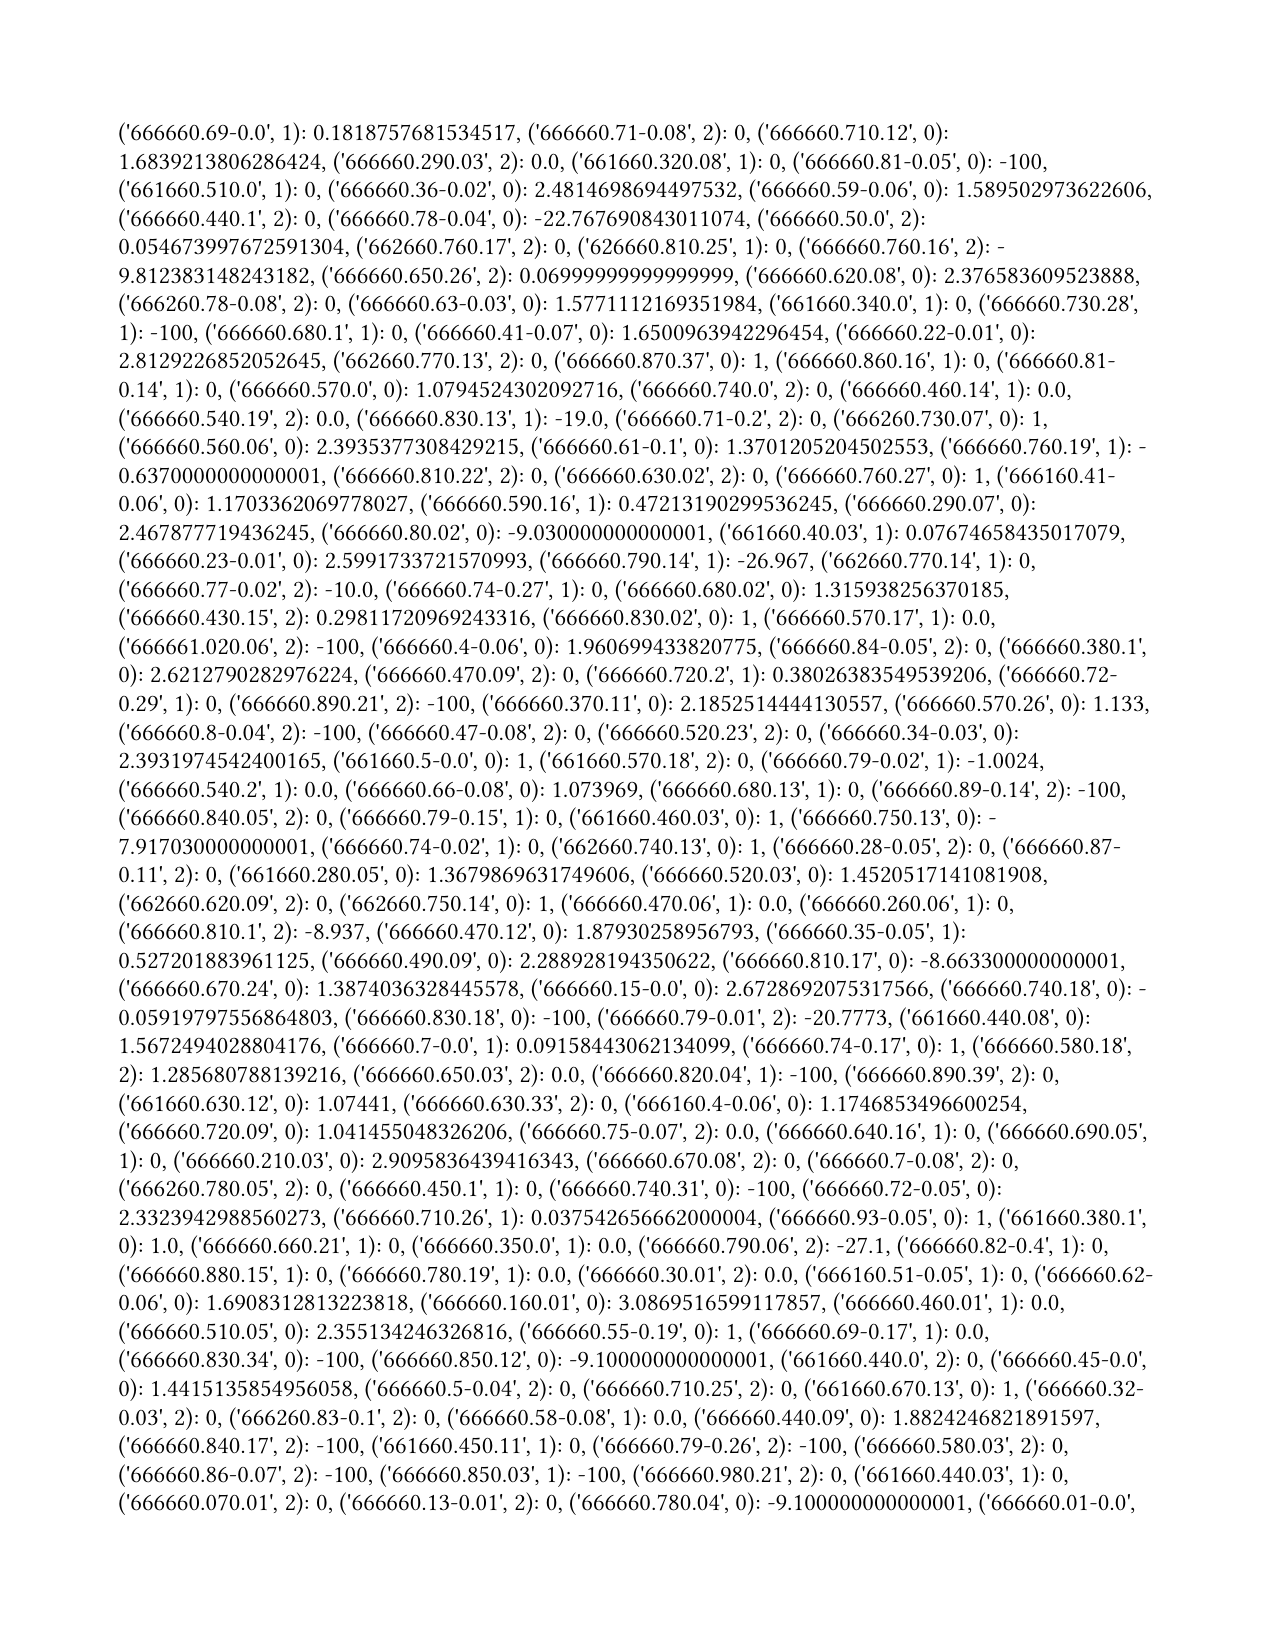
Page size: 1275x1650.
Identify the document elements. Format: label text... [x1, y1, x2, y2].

text ('666660.69-0.0', 1): 0.1818757681534517, ('666660.71-0.08', 2): 0, ('666660.710.12', 0): 1.6839213806286424, ('666660.290.03', 2): 0.0, ('661660.320.08', 1): 0, ('666660.81-0.05', 0): -100, ('661660.510.0', 1): 0, ('666660.36-0.02', 0): 2.4814698694497532, ('666660.59-0.06', 0): 1.589502973622606, ('666660.440.1', 2): 0, ('666660.78-0.04', 0): -22.767690843011074, ('666660.50.0', 2): 0.054673997672591304, ('662660.760.17', 2): 0, ('626660.810.25', 1): 0, ('666660.760.16', 2): -9.812383148243182, ('666660.650.26', 2): 0.06999999999999999, ('666660.620.08', 0): 2.376583609523888, ('666260.78-0.08', 2): 0, ('666660.63-0.03', 0): 1.5771112169351984, ('661660.340.0', 1): 0, ('666660.730.28', 1): -100, ('666660.680.1', 1): 0, ('666660.41-0.07', 0): 1.6500963942296454, ('666660.22-0.01', 0): 2.8129226852052645, ('662660.770.13', 2): 0, ('666660.870.37', 0): 1, ('666660.860.16', 1): 0, ('666660.81-0.14', 1): 0, ('666660.570.0', 0): 1.0794524302092716, ('666660.740.0', 2): 0, ('666660.460.14', 1): 0.0, ('666660.540.19', 2): 0.0, ('666660.830.13', 1): -19.0, ('666660.71-0.2', 2): 0, ('666260.730.07', 0): 1, ('666660.560.06', 0): 2.3935377308429215, ('666660.61-0.1', 0): 1.3701205204502553, ('666660.760.19', 1): -0.6370000000000001, ('666660.810.22', 2): 0, ('666660.630.02', 2): 0, ('666660.760.27', 0): 1, ('666160.41-0.06', 0): 1.1703362069778027, ('666660.590.16', 1): 0.47213190299536245, ('666660.290.07', 0): 2.467877719436245, ('666660.80.02', 0): -9.030000000000001, ('661660.40.03', 1): 0.07674658435017079, ('666660.23-0.01', 0): 2.5991733721570993, ('666660.790.14', 1): -26.967, ('662660.770.14', 1): 0, ('666660.77-0.02', 2): -10.0, ('666660.74-0.27', 1): 0, ('666660.680.02', 0): 1.315938256370185, ('666660.430.15', 2): 0.29811720969243316, ('666660.830.02', 0): 1, ('666660.570.17', 1): 0.0, ('666661.020.06', 2): -100, ('666660.4-0.06', 0): 1.960699433820775, ('666660.84-0.05', 2): 0, ('666660.380.1', 0): 2.6212790282976224, ('666660.470.09', 2): 0, ('666660.720.2', 1): 0.38026383549539206, ('666660.72-0.29', 1): 0, ('666660.890.21', 2): -100, ('666660.370.11', 0): 2.1852514444130557, ('666660.570.26', 0): 1.133, ('666660.8-0.04', 2): -100, ('666660.47-0.08', 2): 0, ('666660.520.23', 2): 0, ('666660.34-0.03', 0): 2.3931974542400165, ('661660.5-0.0', 0): 1, ('661660.570.18', 2): 0, ('666660.79-0.02', 1): -1.0024, ('666660.540.2', 1): 0.0, ('666660.66-0.08', 0): 1.073969, ('666660.680.13', 1): 0, ('666660.89-0.14', 2): -100, ('666660.840.05', 2): 0, ('666660.79-0.15', 1): 0, ('661660.460.03', 0): 1, ('666660.750.13', 0): -7.917030000000001, ('666660.74-0.02', 1): 0, ('662660.740.13', 0): 1, ('666660.28-0.05', 2): 0, ('666660.87-0.11', 2): 0, ('661660.280.05', 0): 1.3679869631749606, ('666660.520.03', 0): 1.4520517141081908, ('662660.620.09', 2): 0, ('662660.750.14', 0): 1, ('666660.470.06', 1): 0.0, ('666660.260.06', 1): 0, ('666660.810.1', 2): -8.937, ('666660.470.12', 0): 1.87930258956793, ('666660.35-0.05', 1): 0.527201883961125, ('666660.490.09', 0): 2.288928194350622, ('666660.810.17', 0): -8.663300000000001, ('666660.670.24', 0): 1.3874036328445578, ('666660.15-0.0', 0): 2.6728692075317566, ('666660.740.18', 0): -0.05919797556864803, ('666660.830.18', 0): -100, ('666660.79-0.01', 2): -20.7773, ('661660.440.08', 0): 1.5672494028804176, ('666660.7-0.0', 1): 0.09158443062134099, ('666660.74-0.17', 0): 1, ('666660.580.18', 2): 1.285680788139216, ('666660.650.03', 2): 0.0, ('666660.820.04', 1): -100, ('666660.890.39', 2): 0, ('661660.630.12', 0): 1.07441, ('666660.630.33', 2): 0, ('666160.4-0.06', 0): 1.1746853496600254, ('666660.720.09', 0): 1.041455048326206, ('666660.75-0.07', 2): 0.0, ('666660.640.16', 1): 0, ('666660.690.05', 1): 0, ('666660.210.03', 0): 2.9095836439416343, ('666660.670.08', 2): 0, ('666660.7-0.08', 2): 0, ('666260.780.05', 2): 0, ('666660.450.1', 1): 0, ('666660.740.31', 0): -100, ('666660.72-0.05', 0): 2.3323942988560273, ('666660.710.26', 1): 0.037542656662000004, ('666660.93-0.05', 0): 1, ('661660.380.1', 0): 1.0, ('666660.660.21', 1): 0, ('666660.350.0', 1): 0.0, ('666660.790.06', 2): -27.1, ('666660.82-0.4', 1): 0, ('666660.880.15', 1): 0, ('666660.780.19', 1): 0.0, ('666660.30.01', 2): 0.0, ('666160.51-0.05', 1): 0, ('666660.62-0.06', 0): 1.6908312813223818, ('666660.160.01', 0): 3.0869516599117857, ('666660.460.01', 1): 0.0, ('666660.510.05', 0): 2.355134246326816, ('666660.55-0.19', 0): 1, ('666660.69-0.17', 1): 0.0, ('666660.830.34', 0): -100, ('666660.850.12', 0): -9.100000000000001, ('661660.440.0', 2): 0, ('666660.45-0.0', 0): 1.4415135854956058, ('666660.5-0.04', 2): 0, ('666660.710.25', 2): 0, ('661660.670.13', 0): 1, ('666660.32-0.03', 2): 0, ('666260.83-0.1', 2): 0, ('666660.58-0.08', 1): 0.0, ('666660.440.09', 0): 1.8824246821891597, ('666660.840.17', 2): -100, ('661660.450.11', 1): 0, ('666660.79-0.26', 2): -100, ('666660.580.03', 2): 0, ('666660.86-0.07', 2): -100, ('666660.850.03', 1): -100, ('666660.980.21', 2): 0, ('661660.440.03', 1): 0, ('666660.070.01', 2): 0, ('666660.13-0.01', 2): 0, ('666660.780.04', 0): -9.100000000000001, ('666660.01-0.0', [118, 118, 1157, 1517]
